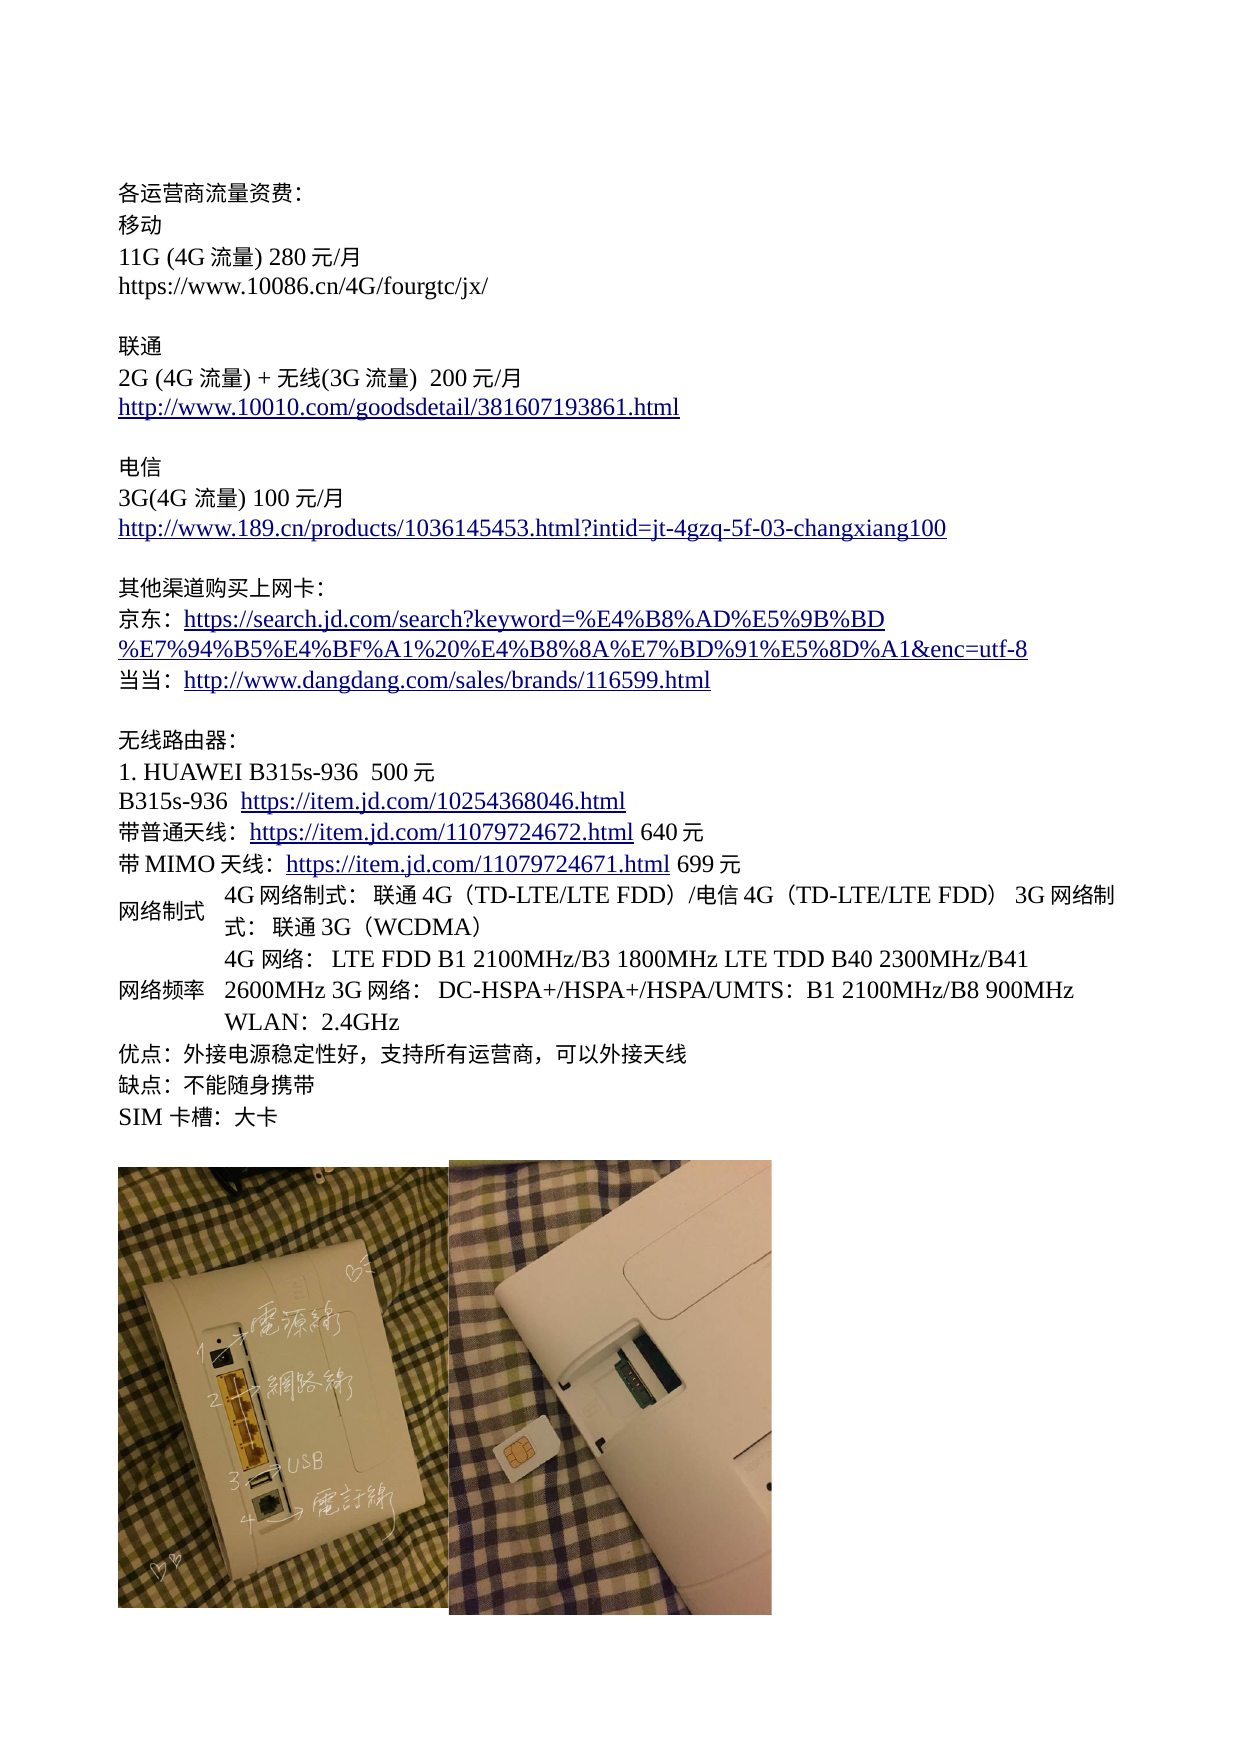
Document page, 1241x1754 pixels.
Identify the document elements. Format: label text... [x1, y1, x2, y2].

text 优点：外接电源稳定性好，支持所有运营商，可以外接天线 [118, 1037, 1122, 1068]
text 带MIMO天线：https://item.jd.com/11079724671.html 699元 [118, 847, 1122, 878]
text 1. HUAWEI B315s-936 500元 [118, 755, 1122, 786]
text 京东：https://search.jd.com/search?keyword=%E4%B8%AD%E5%9B%BD%E7%94%B5%E4%BF%A1%20%E4%B8%8A%E7%BD%91%E5%8D%A1&enc=utf-8 [118, 602, 1122, 663]
text 缺点：不能随身携带 [118, 1068, 1122, 1100]
text 2G (4G流量) + 无线(3G流量) 200元/月 [118, 361, 1122, 392]
table_cell 网络频率 [118, 942, 224, 1037]
text SIM 卡槽：大卡 [118, 1100, 1122, 1132]
text 各运营商流量资费： [118, 176, 1122, 208]
table_header 网络制式 [118, 879, 224, 942]
text http://www.189.cn/products/1036145453.html?intid=jt-4gzq-5f-03-changxiang100 [118, 513, 1122, 542]
text B315s-936 https://item.jd.com/10254368046.html [118, 786, 1122, 815]
text 移动 [118, 208, 1122, 240]
picture [118, 1160, 772, 1615]
text 联通 [118, 329, 1122, 361]
text 电信 [118, 450, 1122, 481]
text 无线路由器： [118, 723, 1122, 755]
text 11G (4G流量) 280元/月 [118, 240, 1122, 271]
table_header 4G网络制式： 联通4G（TD-LTE/LTE FDD）/电信4G（TD-LTE/LTE FDD） 3G网络制式： 联通3G（WCDMA） [224, 879, 1122, 942]
text 当当：http://www.dangdang.com/sales/brands/116599.html [118, 663, 1122, 694]
text 3G(4G 流量) 100元/月 [118, 481, 1122, 513]
text 其他渠道购买上网卡： [118, 571, 1122, 602]
text http://www.10010.com/goodsdetail/381607193861.html [118, 392, 1122, 421]
table_cell 4G 网络： LTE FDD B1 2100MHz/B3 1800MHz LTE TDD B40 2300MHz/B41 2600MHz 3G网络： DC-HSPA+/HSPA+/HSPA/UMTS：B1 2100MHz/B8 900MHz WLAN：2.4GHz [224, 942, 1122, 1037]
text https://www.10086.cn/4G/fourgtc/jx/ [118, 271, 1122, 300]
text 带普通天线：https://item.jd.com/11079724672.html 640元 [118, 815, 1122, 847]
